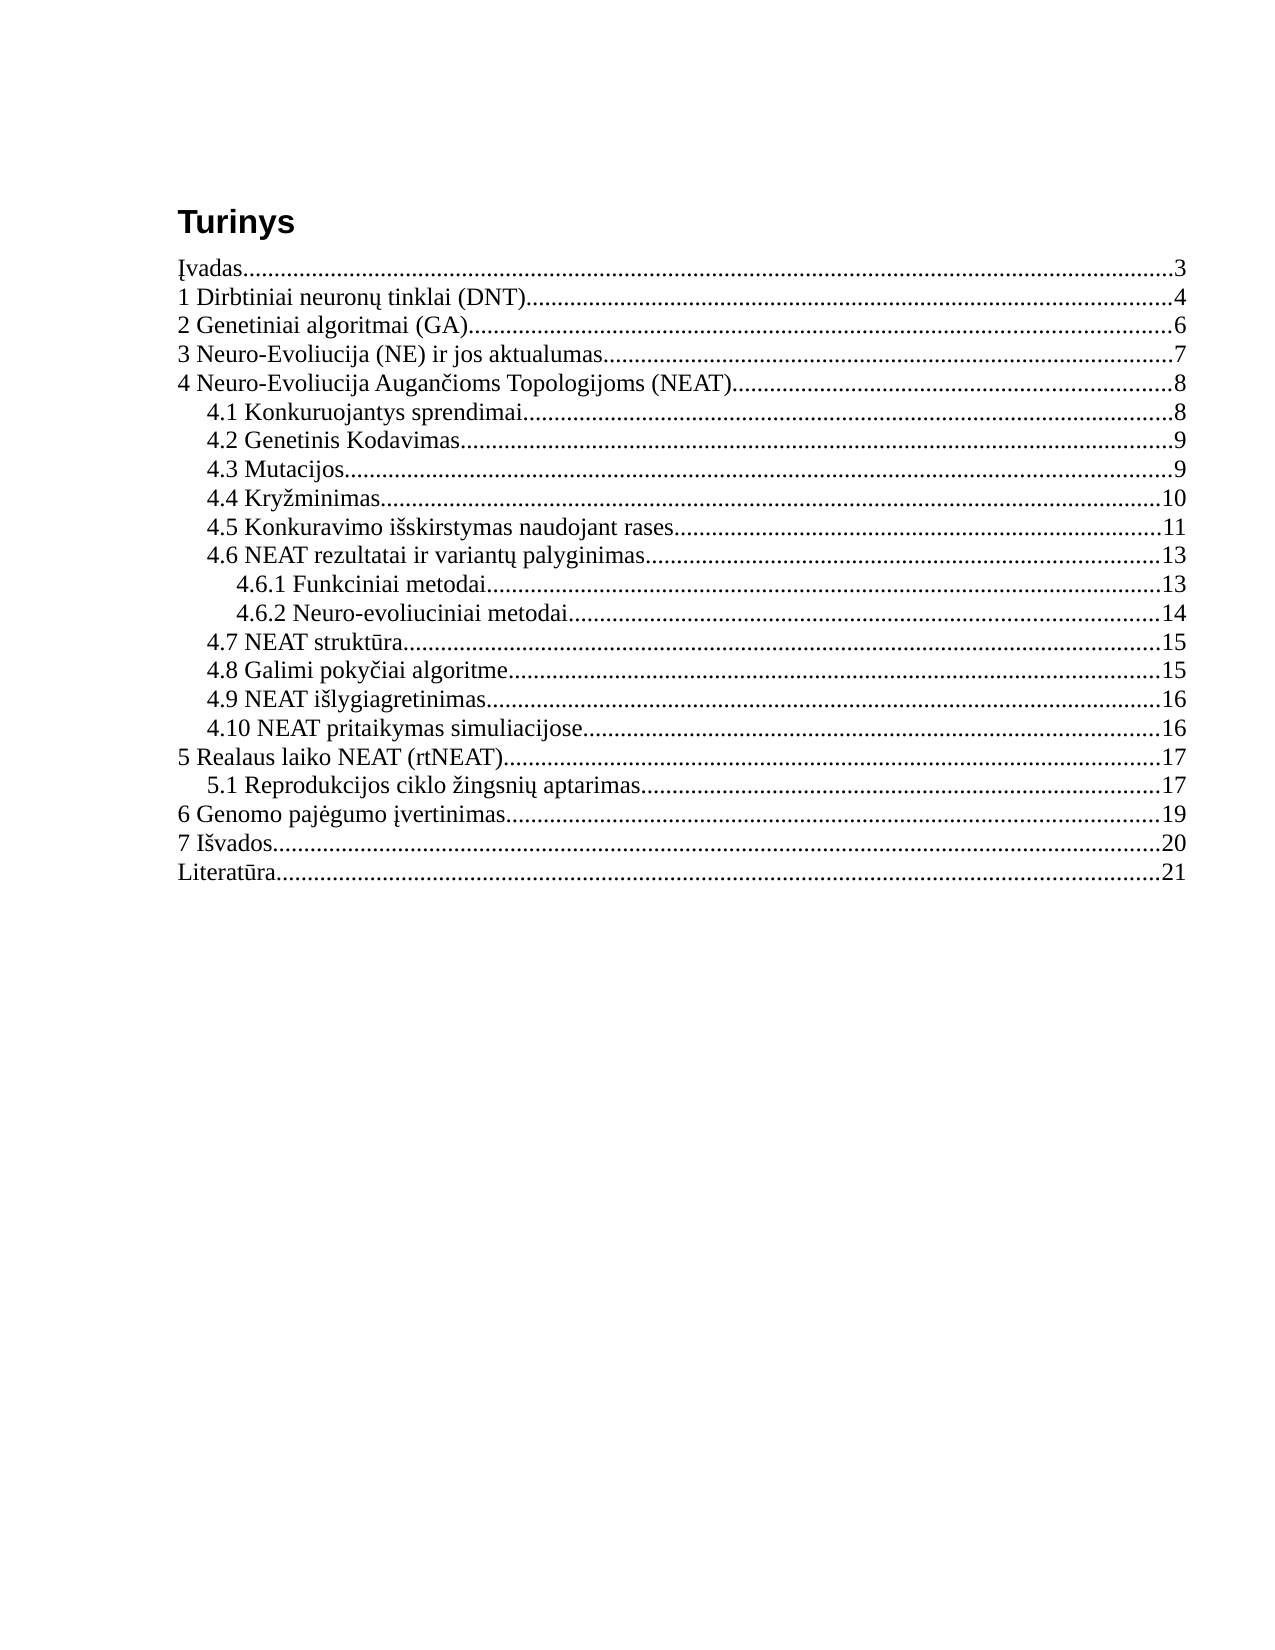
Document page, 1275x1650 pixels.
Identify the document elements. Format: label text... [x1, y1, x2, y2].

text Įvadas 3 [177, 253, 1186, 282]
text 4 Neuro-Evoliucija Augančioms Topologijoms (NEAT) 8 [177, 368, 1186, 397]
text 7 Išvados 20 [177, 828, 1186, 857]
text 2 Genetiniai algoritmai (GA) 6 [177, 311, 1186, 339]
text 4.2 Genetinis Kodavimas 9 [207, 426, 1186, 454]
text 4.10 NEAT pritaikymas simuliacijose 16 [207, 713, 1186, 742]
text 4.6 NEAT rezultatai ir variantų palyginimas 13 [207, 541, 1186, 569]
text 3 Neuro-Evoliucija (NE) ir jos aktualumas 7 [177, 339, 1186, 368]
text 5 Realaus laiko NEAT (rtNEAT) 17 [177, 742, 1186, 771]
text 6 Genomo pajėgumo įvertinimas 19 [177, 799, 1186, 828]
text Literatūra 21 [177, 857, 1186, 886]
text 4.8 Galimi pokyčiai algoritme 15 [207, 656, 1186, 684]
text 5.1 Reprodukcijos ciklo žingsnių aptarimas 17 [207, 771, 1186, 799]
text 4.6.1 Funkciniai metodai 13 [236, 569, 1186, 598]
text 4.1 Konkuruojantys sprendimai 8 [207, 397, 1186, 426]
text 4.3 Mutacijos 9 [207, 454, 1186, 483]
text 4.5 Konkuravimo išskirstymas naudojant rases 11 [207, 512, 1186, 541]
text 1 Dirbtiniai neuronų tinklai (DNT) 4 [177, 282, 1186, 311]
text 4.7 NEAT struktūra 15 [207, 627, 1186, 656]
text 4.4 Kryžminimas 10 [207, 483, 1186, 512]
text 4.6.2 Neuro-evoliuciniai metodai 14 [236, 598, 1186, 627]
text 4.9 NEAT išlygiagretinimas 16 [207, 684, 1186, 713]
subtitle Turinys [177, 202, 1186, 241]
